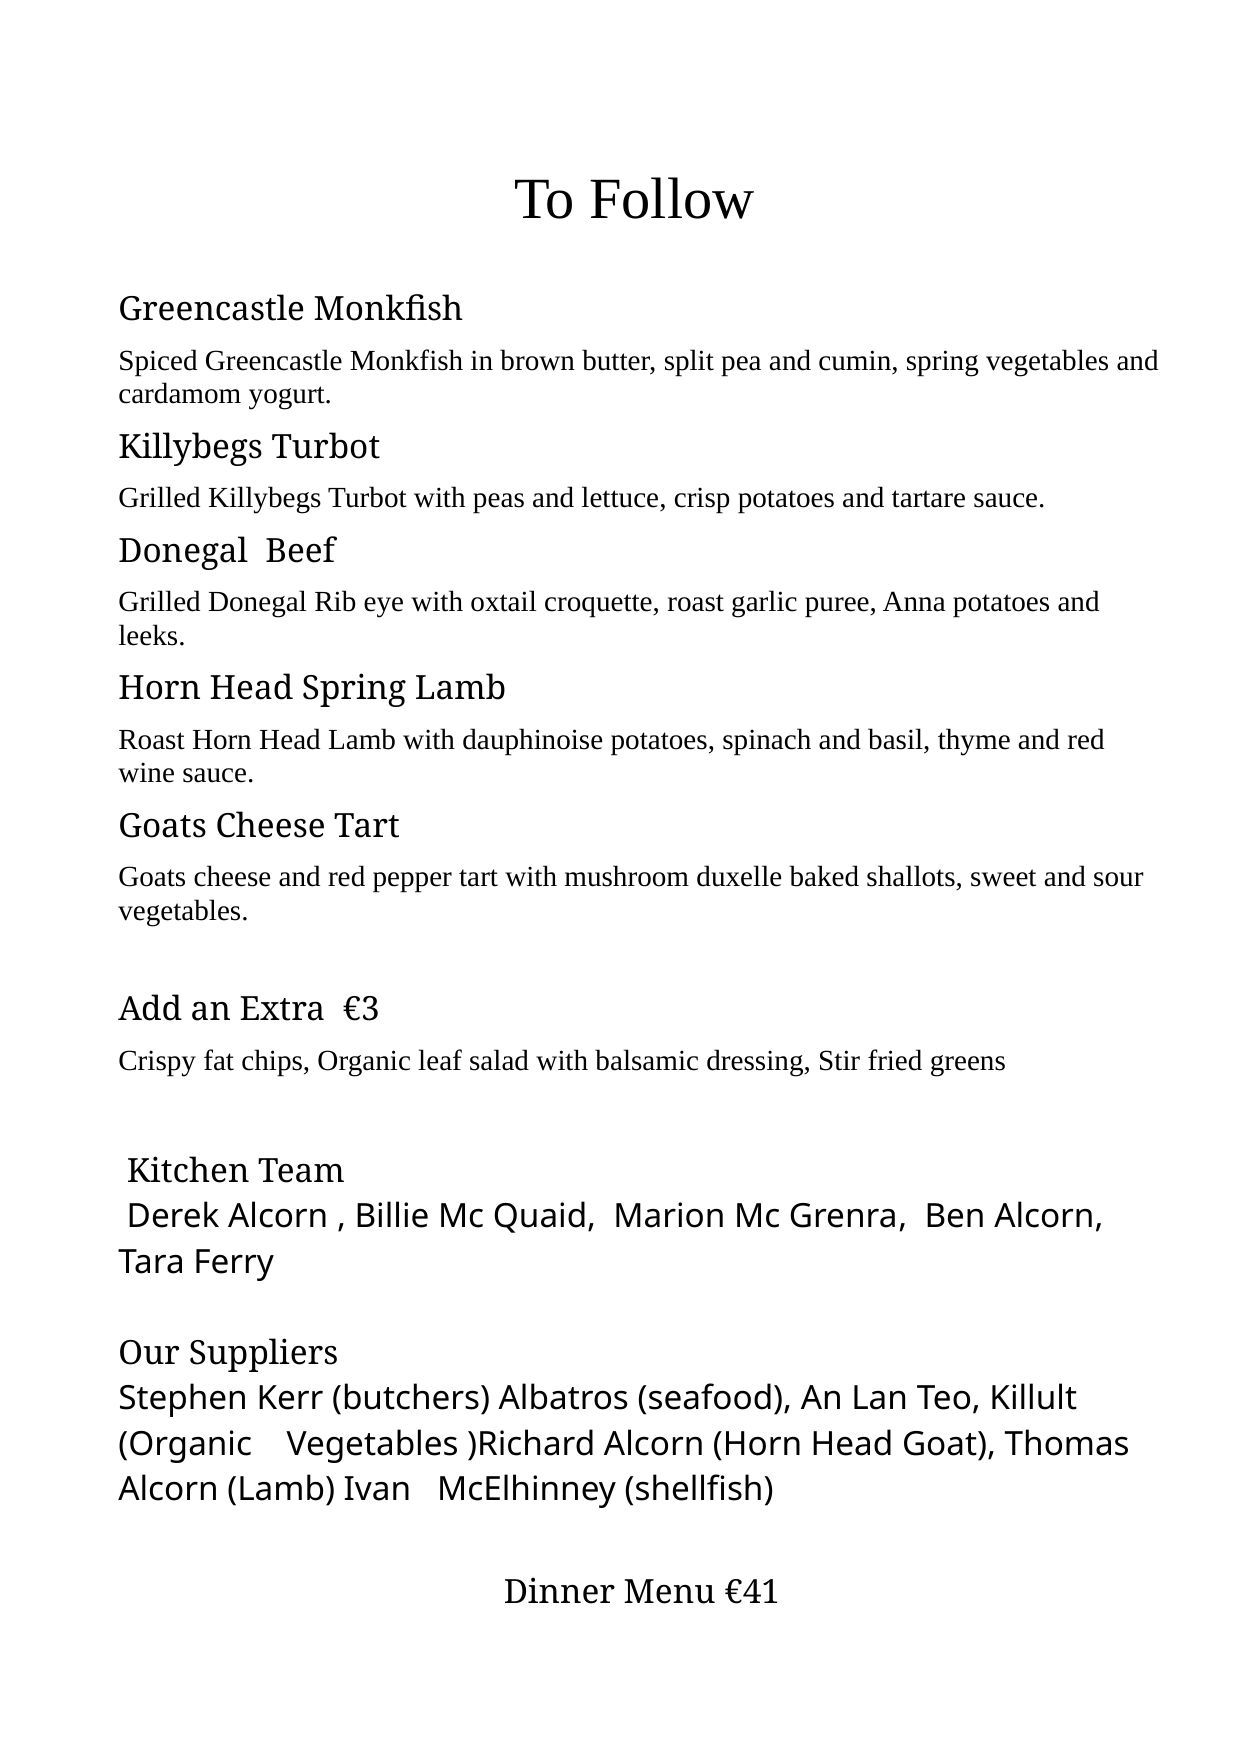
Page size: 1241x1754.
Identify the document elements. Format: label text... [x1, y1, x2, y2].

text Add an Extra €3 [118, 985, 1165, 1030]
text Crispy fat chips, Organic leaf salad with balsamic dressing, Stir fried greens [118, 1043, 1165, 1076]
text Stephen Kerr (butchers) Albatros (seafood), An Lan Teo, Killult (Organic Vegetables )Richard Alcorn (Horn Head Goat), Thomas Alcorn (Lamb) Ivan McElhinney (shellfish) [118, 1374, 1165, 1510]
text Derek Alcorn , Billie Mc Quaid, Marion Mc Grenra, Ben Alcorn, Tara Ferry [118, 1192, 1165, 1283]
text Roast Horn Head Lamb with dauphinoise potatoes, spinach and basil, thyme and red wine sauce. [118, 722, 1165, 789]
text Grilled Donegal Rib eye with oxtail croquette, roast garlic puree, Anna potatoes and leeks. [118, 584, 1165, 651]
text Killybegs Turbot [118, 422, 1165, 468]
text Goats Cheese Tart [118, 801, 1165, 847]
text Dinner Menu €41 [118, 1568, 1165, 1613]
text To Follow [118, 164, 1165, 231]
text Donegal Beef [118, 526, 1165, 572]
text Greencastle Monkfish [118, 285, 1165, 330]
text Horn Head Spring Lamb [118, 664, 1165, 709]
text Grilled Killybegs Turbot with peas and lettuce, crisp potatoes and tartare sauce. [118, 480, 1165, 514]
text Our Suppliers [118, 1328, 1165, 1374]
text Goats cheese and red pepper tart with mushroom duxelle baked shallots, sweet and sour vegetables. [118, 859, 1165, 926]
text Kitchen Team [118, 1147, 1165, 1192]
text Spiced Greencastle Monkfish in brown butter, split pea and cumin, spring vegetables and cardamom yogurt. [118, 343, 1165, 410]
